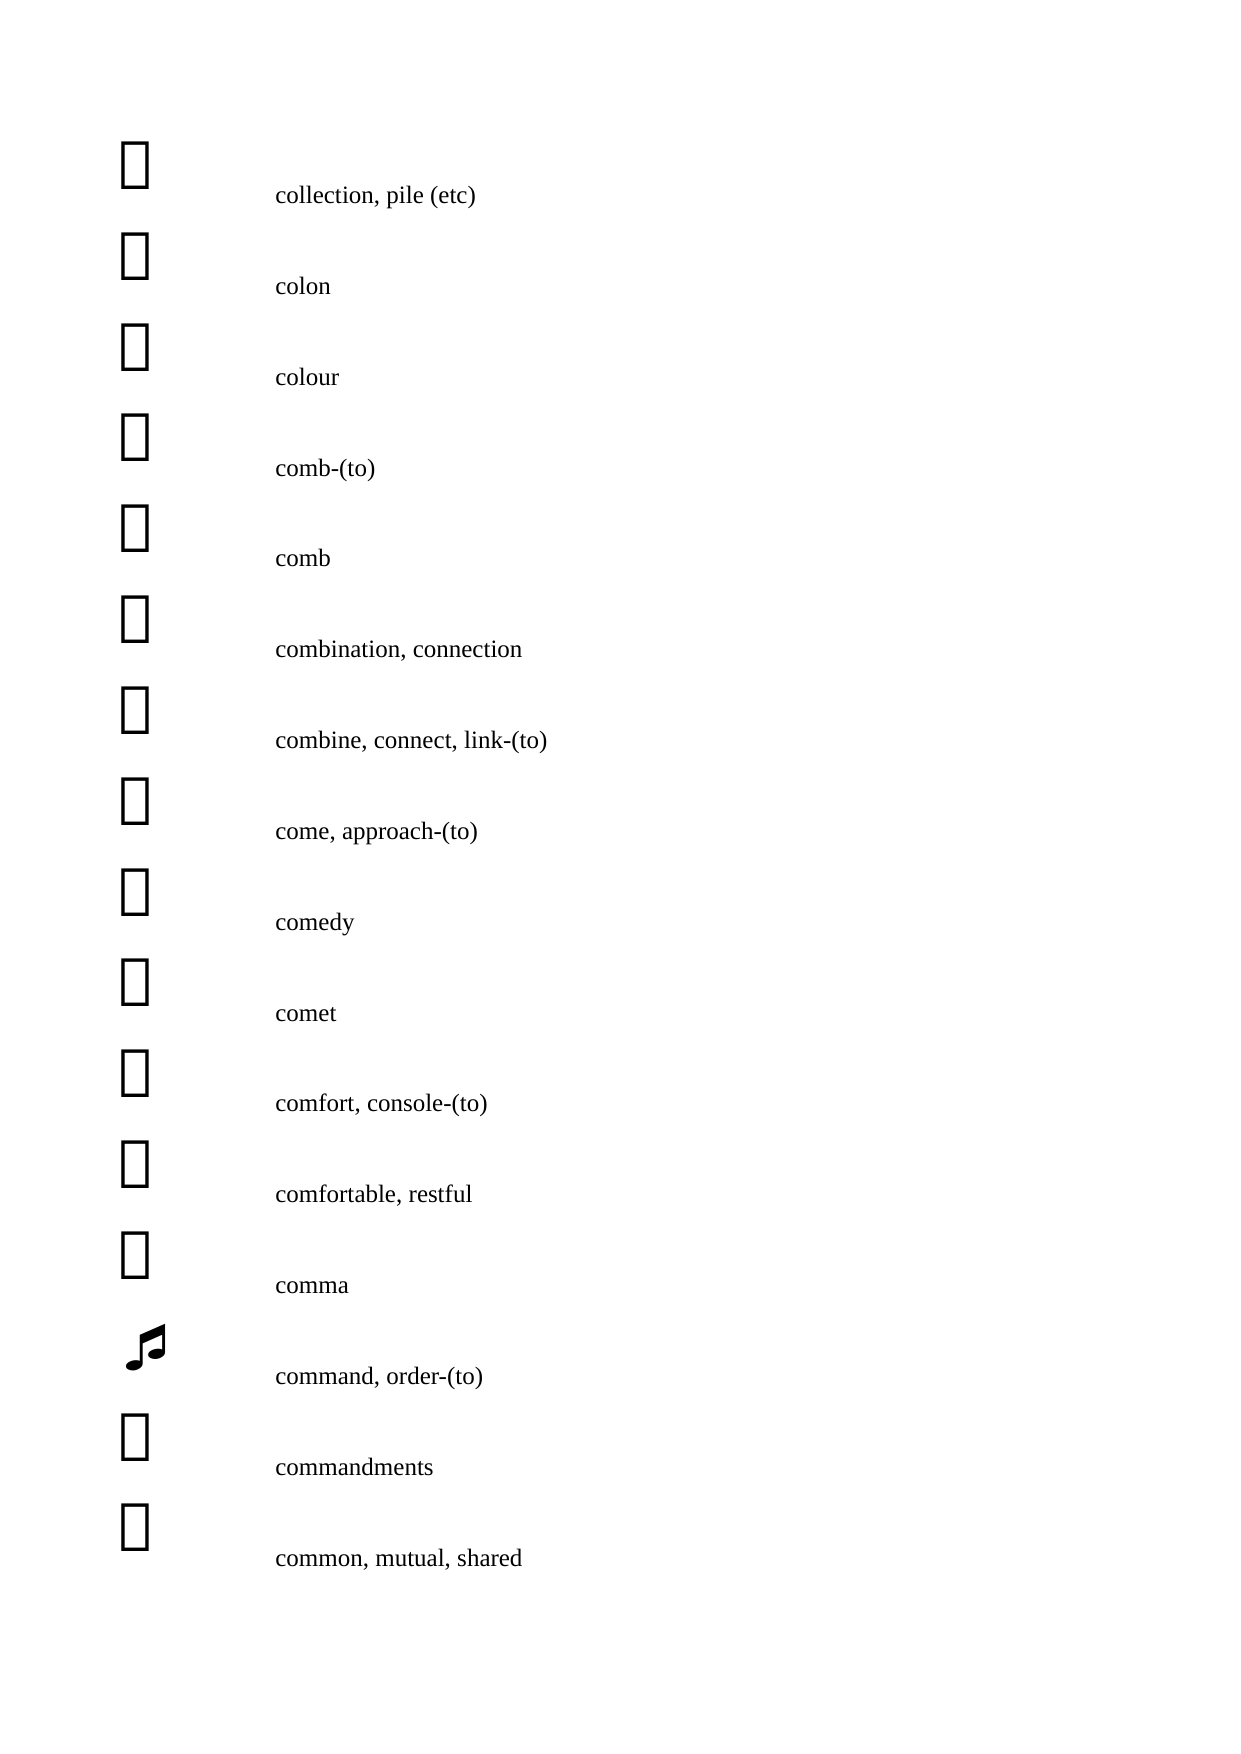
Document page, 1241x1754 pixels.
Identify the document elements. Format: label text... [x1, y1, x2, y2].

table_cell comet [275, 936, 949, 1026]
table_cell come, approach-(to) [275, 754, 949, 845]
table_cell comma [275, 1208, 949, 1299]
table_cell  [115, 1299, 275, 1390]
table_cell collection, pile (etc) [275, 118, 949, 209]
table_cell  [115, 209, 275, 300]
table_cell  [115, 572, 275, 663]
table_cell comedy [275, 845, 949, 936]
table_cell  [115, 1390, 275, 1481]
table_cell comb-(to) [275, 391, 949, 481]
table_cell  [115, 1208, 275, 1299]
table_cell  [115, 845, 275, 936]
table_cell commandments [275, 1390, 949, 1481]
table_cell  [115, 936, 275, 1026]
table_cell  [115, 1481, 275, 1571]
table_cell  [115, 754, 275, 845]
table_cell  [115, 1026, 275, 1117]
table_cell command, order-(to) [275, 1299, 949, 1390]
table_cell  [115, 118, 275, 209]
table_cell comfort, console-(to) [275, 1026, 949, 1117]
table_cell combination, connection [275, 572, 949, 663]
table_cell  [115, 1117, 275, 1208]
table_cell comfortable, restful [275, 1117, 949, 1208]
table_cell colon [275, 209, 949, 300]
table_cell  [115, 663, 275, 754]
table_cell common, mutual, shared [275, 1481, 949, 1571]
table_cell combine, connect, link-(to) [275, 663, 949, 754]
table_cell  [115, 391, 275, 481]
table_cell colour [275, 300, 949, 391]
table_cell  [115, 300, 275, 391]
table_cell comb [275, 481, 949, 572]
table_cell  [115, 481, 275, 572]
